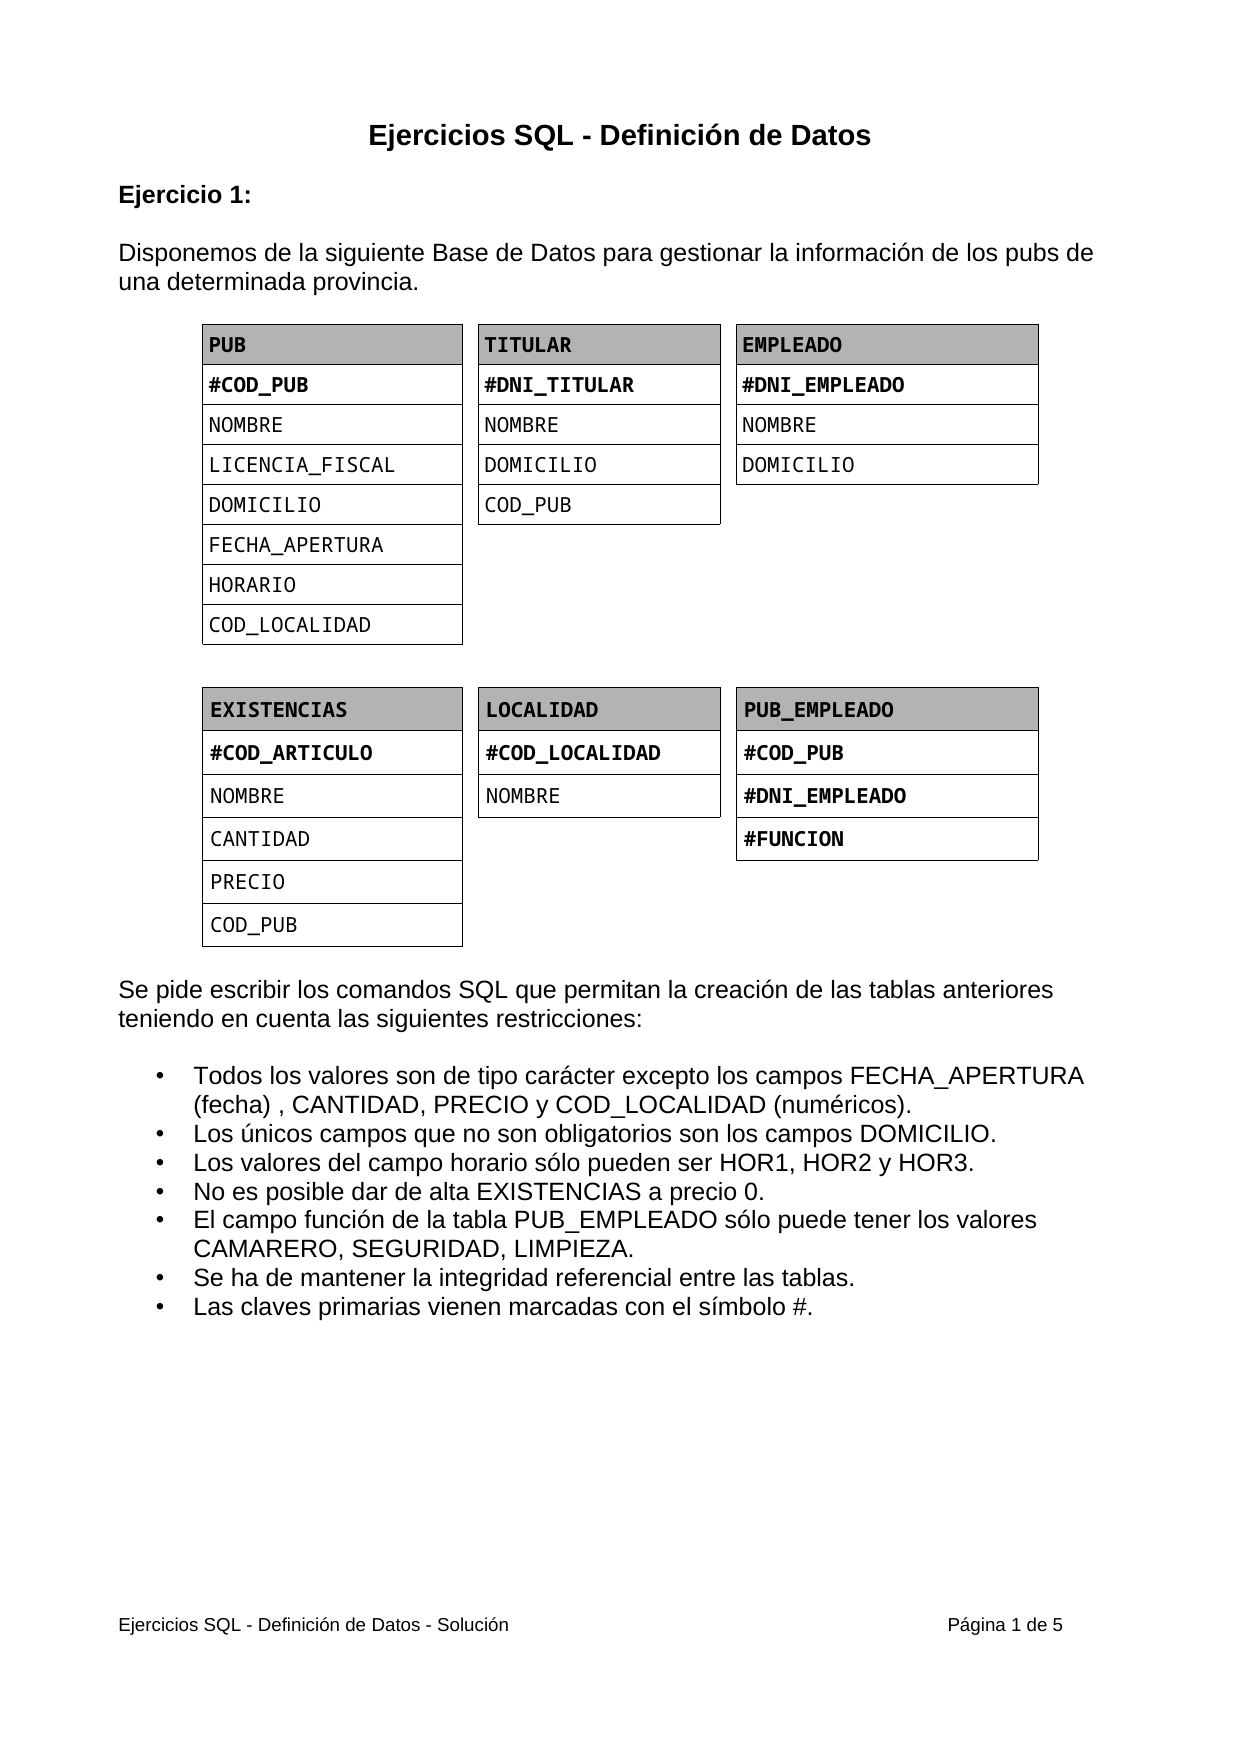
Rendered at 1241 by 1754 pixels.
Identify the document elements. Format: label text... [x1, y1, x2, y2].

text Ejercicio 1: [118, 180, 1122, 209]
list Los únicos campos que no son obligatorios son los campos DOMICILIO. [156, 1119, 1122, 1148]
table_header EMPLEADO [737, 325, 1038, 364]
table_cell [463, 687, 478, 730]
table_cell [720, 817, 736, 860]
text Disponemos de la siguiente Base de Datos para gestionar la información de los pubs de una determinada provincia. [118, 238, 1122, 295]
table_cell [478, 564, 720, 604]
list El campo función de la tabla PUB_EMPLEADO sólo puede tener los valores CAMARERO, SEGURIDAD, LIMPIEZA. [156, 1205, 1122, 1263]
table_cell [720, 604, 736, 644]
table_cell [736, 861, 1038, 903]
list Todos los valores son de tipo carácter excepto los campos FECHA_APERTURA (fecha) , CANTIDAD, PRECIO y COD_LOCALIDAD (numéricos). [156, 1061, 1122, 1119]
table_cell [463, 604, 478, 644]
table_cell [463, 404, 478, 444]
table_cell [478, 644, 720, 687]
table_cell COD_LOCALIDAD [203, 605, 462, 644]
table_cell #DNI_TITULAR [479, 365, 720, 404]
table_cell #DNI_EMPLEADO [737, 365, 1038, 404]
table_cell [463, 524, 478, 564]
table_cell NOMBRE [737, 405, 1038, 444]
table_cell #COD_PUB [203, 365, 462, 404]
table_cell [721, 730, 736, 773]
table_cell [463, 364, 478, 404]
table_cell NOMBRE [479, 775, 720, 817]
table_cell NOMBRE [479, 405, 720, 444]
text Ejercicios SQL - Definición de Datos [118, 118, 1122, 152]
table_cell [736, 644, 1038, 687]
table_cell FECHA_APERTURA [203, 525, 462, 564]
list No es posible dar de alta EXISTENCIAS a precio 0. [156, 1176, 1122, 1205]
table_cell [463, 774, 478, 817]
table_cell [721, 774, 736, 817]
table_header TITULAR [479, 325, 720, 364]
table_cell #COD_LOCALIDAD [479, 731, 720, 773]
table_cell [721, 687, 736, 730]
table_header [463, 324, 478, 364]
table_cell [720, 524, 736, 564]
list Los valores del campo horario sólo pueden ser HOR1, HOR2 y HOR3. [156, 1148, 1122, 1176]
table_cell PUB_EMPLEADO [737, 688, 1038, 730]
table_cell [736, 903, 1038, 946]
table_cell [463, 860, 478, 903]
table_header PUB [203, 325, 462, 364]
table_cell [721, 364, 736, 404]
table_cell [463, 484, 478, 524]
table_cell [463, 564, 478, 604]
table_cell CANTIDAD [203, 818, 462, 860]
table_cell [478, 604, 720, 644]
table_cell [720, 564, 736, 604]
table_cell [720, 644, 736, 687]
table_cell [203, 645, 462, 687]
table_cell NOMBRE [203, 775, 462, 817]
table_cell HORARIO [203, 565, 462, 604]
table_cell [721, 404, 736, 444]
table_cell [478, 818, 720, 860]
table_cell DOMICILIO [737, 445, 1038, 484]
table_cell PRECIO [203, 861, 462, 903]
table_cell [463, 444, 478, 484]
list Se ha de mantener la integridad referencial entre las tablas. [156, 1263, 1122, 1292]
table_cell [721, 444, 736, 484]
table_cell [736, 485, 1038, 524]
table_cell #FUNCION [737, 818, 1038, 860]
table_cell [736, 524, 1038, 564]
table_cell #DNI_EMPLEADO [737, 775, 1038, 817]
text Se pide escribir los comandos SQL que permitan la creación de las tablas anteriores teniendo en cuenta las siguientes restricciones: [118, 975, 1122, 1032]
table_header [721, 324, 736, 364]
table_cell COD_PUB [479, 485, 720, 524]
table_cell COD_PUB [203, 904, 462, 946]
table_cell #COD_PUB [737, 731, 1038, 773]
table_cell #COD_ARTICULO [203, 731, 462, 773]
table_cell [463, 903, 478, 946]
table_cell [736, 564, 1038, 604]
table_cell [720, 860, 736, 903]
table_cell [478, 525, 720, 564]
table_cell [463, 644, 478, 687]
table_cell DOMICILIO [203, 485, 462, 524]
table_cell [736, 604, 1038, 644]
table_cell [720, 903, 736, 946]
list Las claves primarias vienen marcadas con el símbolo #. [156, 1292, 1122, 1321]
table_cell [463, 817, 478, 860]
table_cell LOCALIDAD [479, 688, 720, 730]
table_cell [721, 484, 736, 524]
table_cell NOMBRE [203, 405, 462, 444]
table_cell DOMICILIO [479, 445, 720, 484]
table_cell EXISTENCIAS [203, 688, 462, 730]
table_cell [463, 730, 478, 773]
table_cell [478, 860, 720, 903]
table_cell LICENCIA_FISCAL [203, 445, 462, 484]
table_cell [478, 903, 720, 946]
